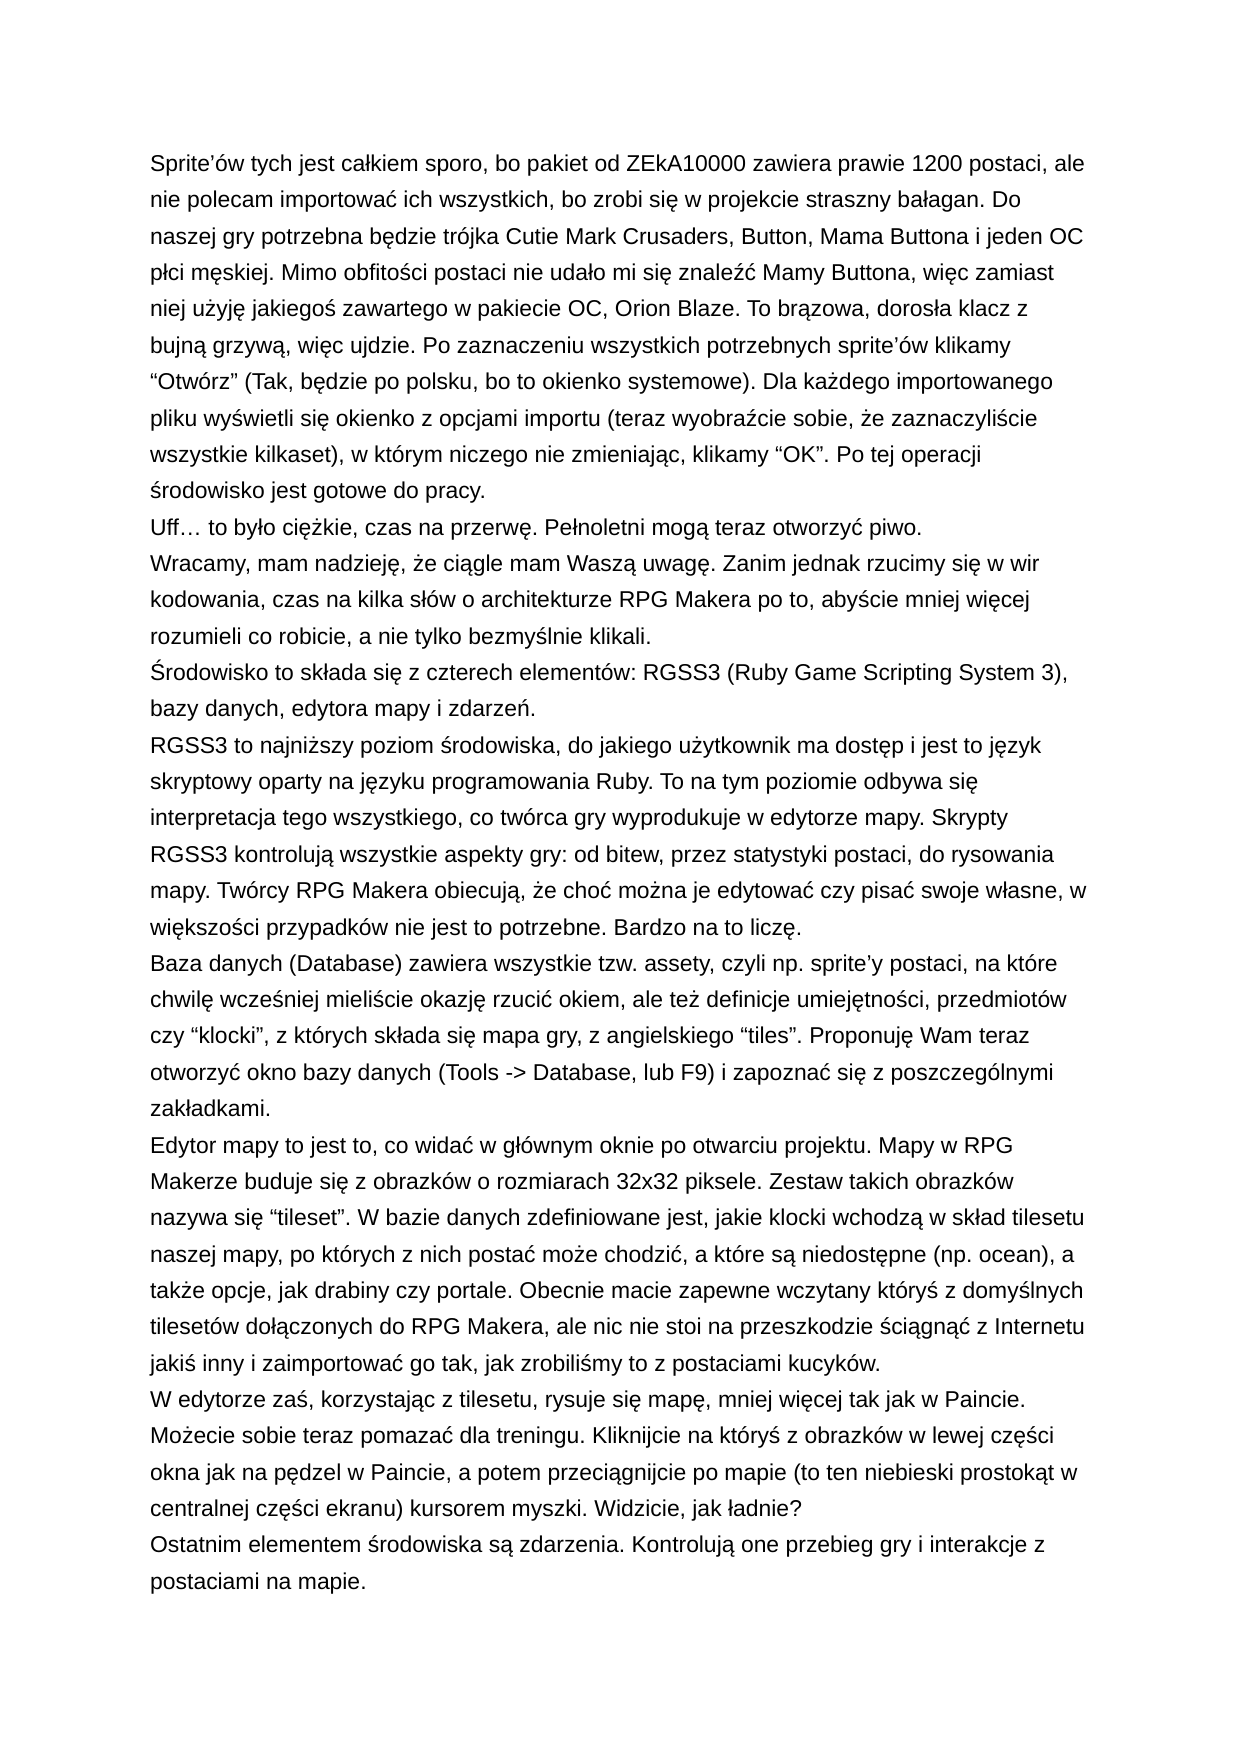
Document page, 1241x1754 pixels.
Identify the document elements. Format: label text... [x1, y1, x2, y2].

text Środowisko to składa się z czterech elementów: RGSS3 (Ruby Game Scripting System 3), bazy danych, edytora mapy i zdarzeń. [150, 659, 1090, 722]
text Ostatnim elementem środowiska są zdarzenia. Kontrolują one przebieg gry i interakcje z postaciami na mapie. [150, 1531, 1090, 1594]
text W edytorze zaś, korzystając z tilesetu, rysuje się mapę, mniej więcej tak jak w Paincie. Możecie sobie teraz pomazać dla treningu. Kliknijcie na któryś z obrazków w lewej części okna jak na pędzel w Paincie, a potem przeciągnijcie po mapie (to ten niebieski prostokąt w centralnej części ekranu) kursorem myszki. Widzicie, jak ładnie? [150, 1386, 1090, 1521]
text Edytor mapy to jest to, co widać w głównym oknie po otwarciu projektu. Mapy w RPG Makerze buduje się z obrazków o rozmiarach 32x32 piksele. Zestaw takich obrazków nazywa się “tileset”. W bazie danych zdefiniowane jest, jakie klocki wchodzą w skład tilesetu naszej mapy, po których z nich postać może chodzić, a które są niedostępne (np. ocean), a także opcje, jak drabiny czy portale. Obecnie macie zapewne wczytany któryś z domyślnych tilesetów dołączonych do RPG Makera, ale nic nie stoi na przeszkodzie ściągnąć z Internetu jakiś inny i zaimportować go tak, jak zrobiliśmy to z postaciami kucyków. [150, 1132, 1090, 1376]
text Baza danych (Database) zawiera wszystkie tzw. assety, czyli np. sprite’y postaci, na które chwilę wcześniej mieliście okazję rzucić okiem, ale też definicje umiejętności, przedmiotów czy “klocki”, z których składa się mapa gry, z angielskiego “tiles”. Proponuję Wam teraz otworzyć okno bazy danych (Tools -> Database, lub F9) i zapoznać się z poszczególnymi zakładkami. [150, 950, 1090, 1122]
text Wracamy, mam nadzieję, że ciągle mam Waszą uwagę. Zanim jednak rzucimy się w wir kodowania, czas na kilka słów o architekturze RPG Makera po to, abyście mniej więcej rozumieli co robicie, a nie tylko bezmyślnie klikali. [150, 550, 1090, 649]
text RGSS3 to najniższy poziom środowiska, do jakiego użytkownik ma dostęp i jest to język skryptowy oparty na języku programowania Ruby. To na tym poziomie odbywa się interpretacja tego wszystkiego, co twórca gry wyprodukuje w edytorze mapy. Skrypty RGSS3 kontrolują wszystkie aspekty gry: od bitew, przez statystyki postaci, do rysowania mapy. Twórcy RPG Makera obiecują, że choć można je edytować czy pisać swoje własne, w większości przypadków nie jest to potrzebne. Bardzo na to liczę. [150, 732, 1090, 940]
text Sprite’ów tych jest całkiem sporo, bo pakiet od ZEkA10000 zawiera prawie 1200 postaci, ale nie polecam importować ich wszystkich, bo zrobi się w projekcie straszny bałagan. Do naszej gry potrzebna będzie trójka Cutie Mark Crusaders, Button, Mama Buttona i jeden OC płci męskiej. Mimo obfitości postaci nie udało mi się znaleźć Mamy Buttona, więc zamiast niej użyję jakiegoś zawartego w pakiecie OC, Orion Blaze. To brązowa, dorosła klacz z bujną grzywą, więc ujdzie. Po zaznaczeniu wszystkich potrzebnych sprite’ów klikamy “Otwórz” (Tak, będzie po polsku, bo to okienko systemowe). Dla każdego importowanego pliku wyświetli się okienko z opcjami importu (teraz wyobraźcie sobie, że zaznaczyliście wszystkie kilkaset), w którym niczego nie zmieniając, klikamy “OK”. Po tej operacji środowisko jest gotowe do pracy. [150, 150, 1090, 503]
text Uff… to było ciężkie, czas na przerwę. Pełnoletni mogą teraz otworzyć piwo. [150, 513, 1090, 540]
